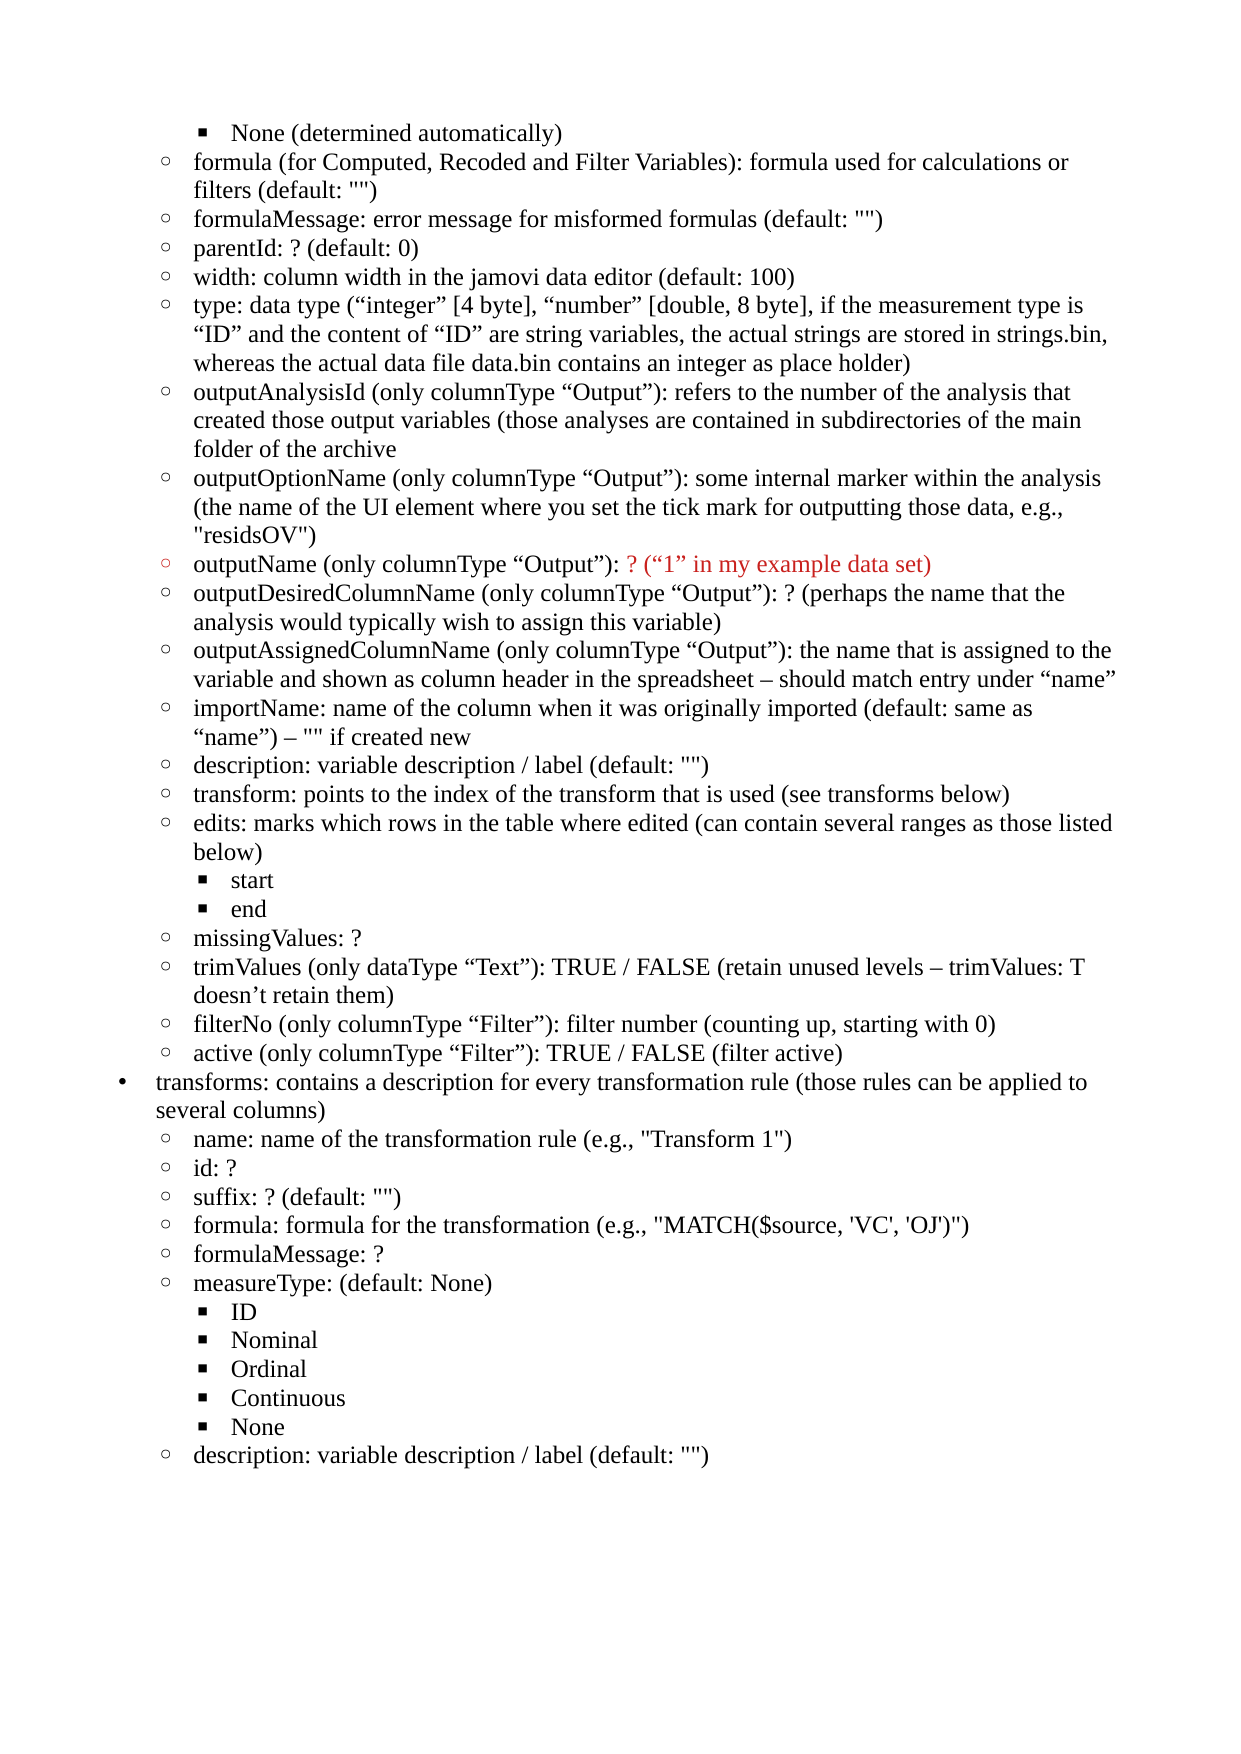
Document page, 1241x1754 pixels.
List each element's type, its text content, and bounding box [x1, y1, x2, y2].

list end [193, 894, 1122, 923]
list missingValues: ? [156, 923, 1122, 952]
list description: variable description / label (default: "") [156, 751, 1122, 779]
list Nominal [193, 1326, 1122, 1354]
list outputOptionName (only columnType “Output”): some internal marker within the analysis (the name of the UI element where you set the tick mark for outputting those data, e.g., "residsOV") [156, 463, 1122, 549]
list name: name of the transformation rule (e.g., "Transform 1") [156, 1124, 1122, 1153]
list suffix: ? (default: "") [156, 1182, 1122, 1211]
list transforms: contains a description for every transformation rule (those rules can be applied to several columns) [118, 1067, 1122, 1124]
list formulaMessage: error message for misformed formulas (default: "") [156, 204, 1122, 233]
list formula: formula for the transformation (e.g., "MATCH($source, 'VC', 'OJ')") [156, 1211, 1122, 1239]
list outputDesiredColumnName (only columnType “Output”): ? (perhaps the name that the analysis would typically wish to assign this variable) [156, 578, 1122, 636]
list trimValues (only dataType “Text”): TRUE / FALSE (retain unused levels – trimValues: T doesn’t retain them) [156, 952, 1122, 1009]
list type: data type (“integer” [4 byte], “number” [double, 8 byte], if the measurement type is “ID” and the content of “ID” are string variables, the actual strings are stored in strings.bin, whereas the actual data file data.bin contains an integer as place holder) [156, 291, 1122, 377]
list edits: marks which rows in the table where edited (can contain several ranges as those listed below) [156, 808, 1122, 866]
list start [193, 866, 1122, 894]
list Ordinal [193, 1354, 1122, 1383]
list importName: name of the column when it was originally imported (default: same as “name”) – "" if created new [156, 693, 1122, 751]
list id: ? [156, 1153, 1122, 1182]
list None (determined automatically) [193, 118, 1122, 147]
list transform: points to the index of the transform that is used (see transforms below) [156, 779, 1122, 808]
list ID [193, 1297, 1122, 1326]
list Continuous [193, 1383, 1122, 1412]
list formula (for Computed, Recoded and Filter Variables): formula used for calculations or filters (default: "") [156, 147, 1122, 204]
list active (only columnType “Filter”): TRUE / FALSE (filter active) [156, 1038, 1122, 1067]
list None [193, 1412, 1122, 1441]
list outputAnalysisId (only columnType “Output”): refers to the number of the analysis that created those output variables (those analyses are contained in subdirectories of the main folder of the archive [156, 377, 1122, 463]
list outputName (only columnType “Output”): ? (“1” in my example data set) [156, 549, 1122, 578]
list measureType: (default: None) [156, 1268, 1122, 1297]
list parentId: ? (default: 0) [156, 233, 1122, 262]
list filterNo (only columnType “Filter”): filter number (counting up, starting with 0) [156, 1009, 1122, 1038]
list width: column width in the jamovi data editor (default: 100) [156, 262, 1122, 291]
list formulaMessage: ? [156, 1239, 1122, 1268]
list description: variable description / label (default: "") [156, 1441, 1122, 1469]
list outputAssignedColumnName (only columnType “Output”): the name that is assigned to the variable and shown as column header in the spreadsheet – should match entry under “name” [156, 636, 1122, 693]
